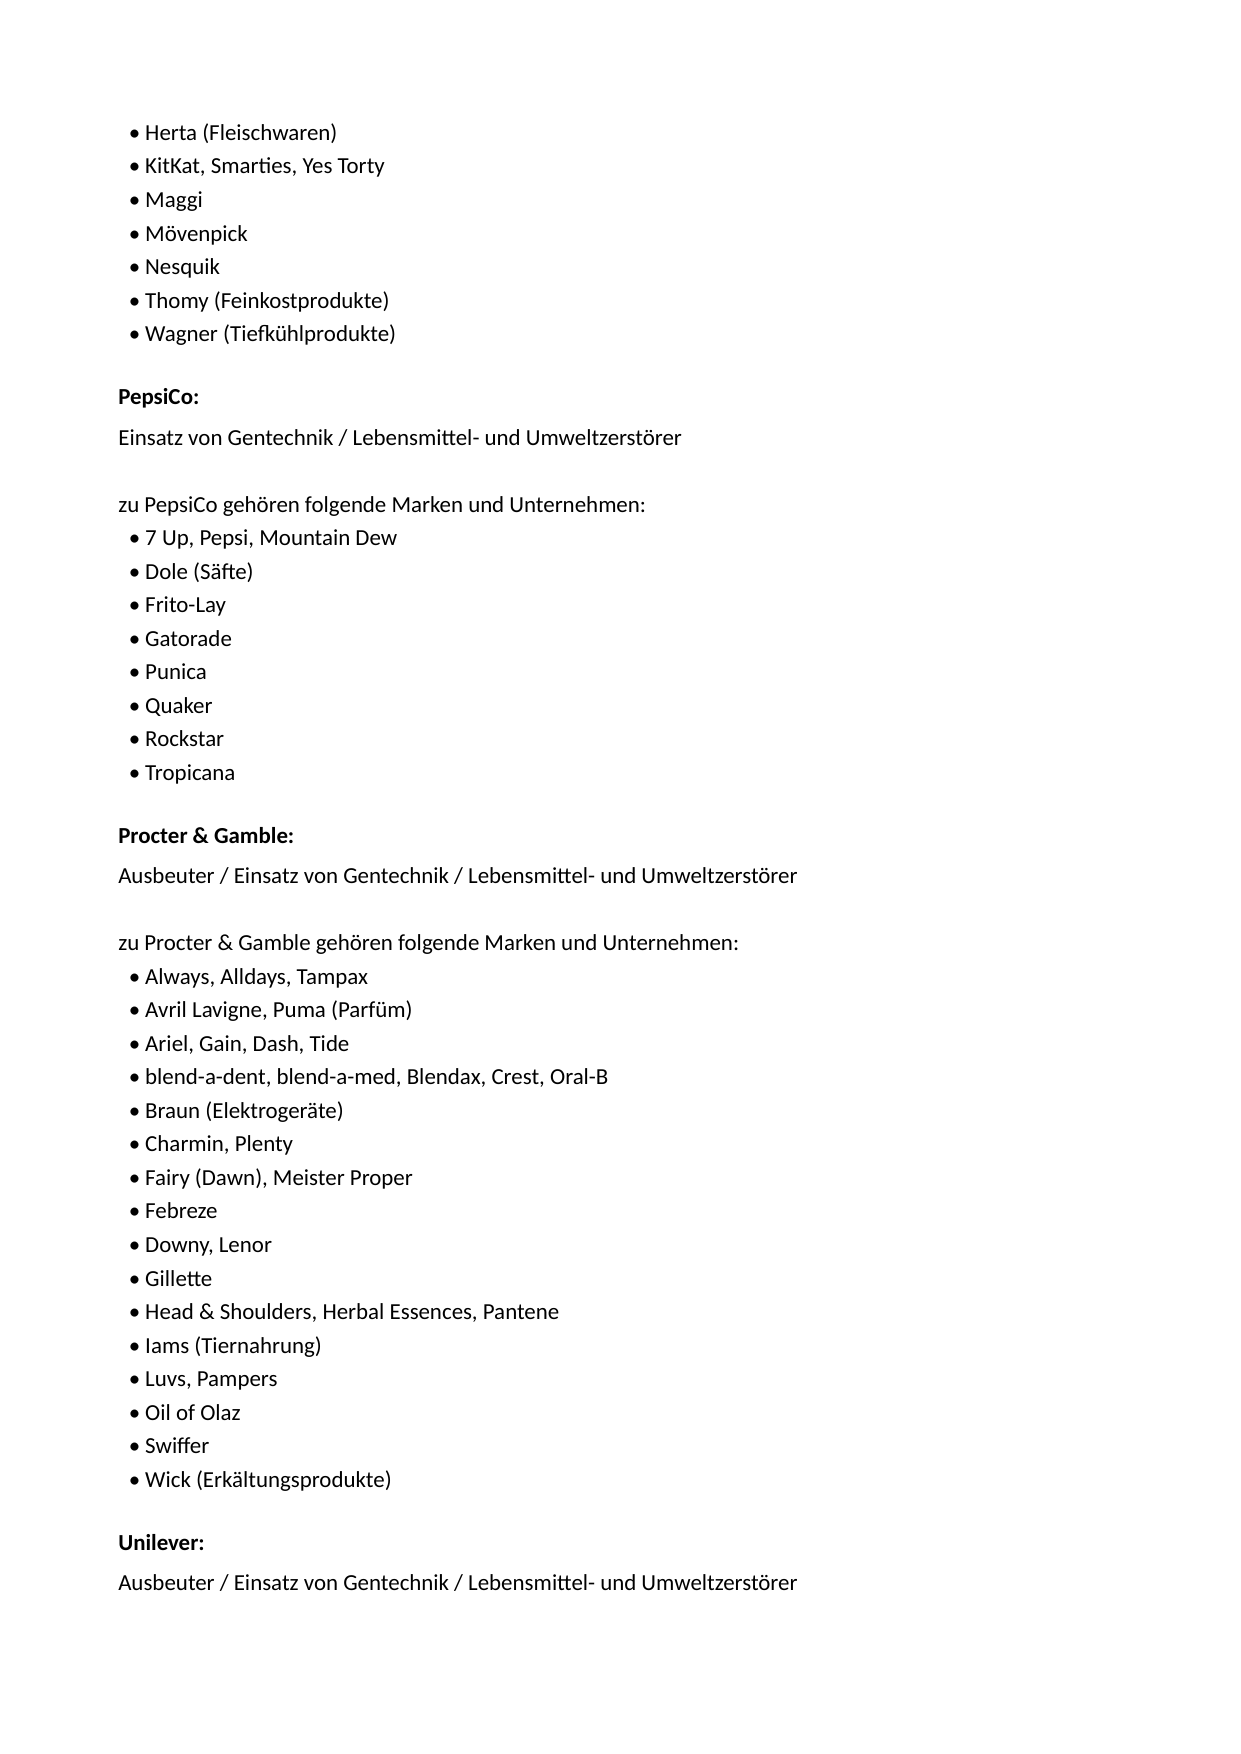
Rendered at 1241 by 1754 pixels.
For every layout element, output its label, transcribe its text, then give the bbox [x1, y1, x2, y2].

subtitle PepsiCo: [118, 382, 1122, 410]
subtitle Unilever: [118, 1528, 1122, 1556]
text Einsatz von Gentechnik / Lebensmittel- und Umweltzerstörer zu PepsiCo gehören folgende Marken und Unternehmen: • 7 Up, Pepsi, Mountain Dew • Dole (Säfte) • Frito-Lay • Gatorade • Punica • Quaker • Rockstar • Tropicana [118, 423, 1122, 786]
text Ausbeuter / Einsatz von Gentechnik / Lebensmittel- und Umweltzerstörer [118, 1568, 1122, 1630]
text • Herta (Fleischwaren) • KitKat, Smarties, Yes Torty • Maggi • Mövenpick • Nesquik • Thomy (Feinkostprodukte) • Wagner (Tiefkühlprodukte) [118, 118, 1122, 347]
text Ausbeuter / Einsatz von Gentechnik / Lebensmittel- und Umweltzerstörer zu Procter & Gamble gehören folgende Marken und Unternehmen: • Always, Alldays, Tampax • Avril Lavigne, Puma (Parfüm) • Ariel, Gain, Dash, Tide • blend-a-dent, blend-a-med, Blendax, Crest, Oral-B • Braun (Elektrogeräte) • Charmin, Plenty • Fairy (Dawn), Meister Proper • Febreze • Downy, Lenor • Gillette • Head & Shoulders, Herbal Essences, Pantene • Iams (Tiernahrung) • Luvs, Pampers • Oil of Olaz • Swiffer • Wick (Erkältungsprodukte) [118, 861, 1122, 1493]
subtitle Procter & Gamble: [118, 821, 1122, 849]
